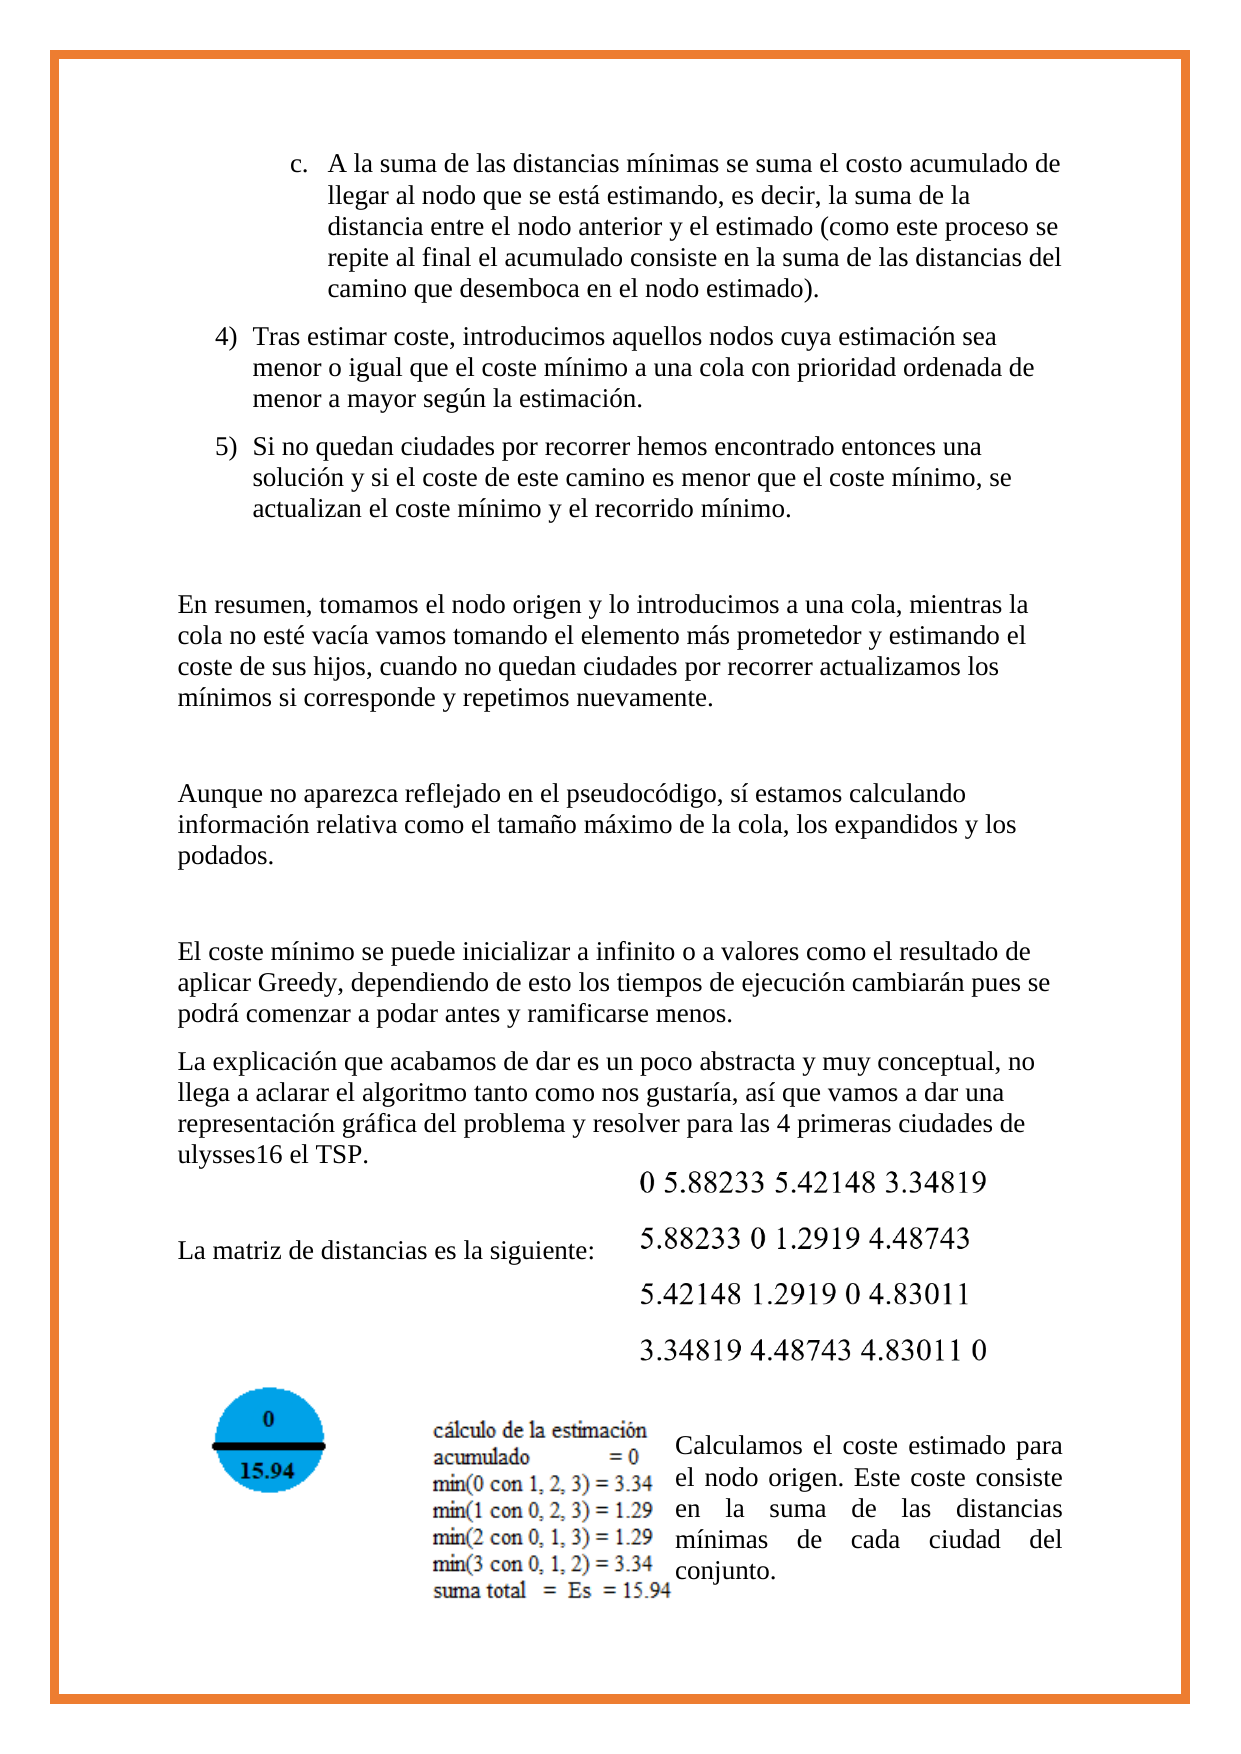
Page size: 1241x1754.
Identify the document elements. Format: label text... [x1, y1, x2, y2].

list Si no quedan ciudades por recorrer hemos encontrado entonces una solución y si el coste de este camino es menor que el coste mínimo, se actualizan el coste mínimo y el recorrido mínimo. [215, 430, 1063, 523]
text El coste mínimo se puede inicializar a infinito o a valores como el resultado de aplicar Greedy, dependiendo de esto los tiempos de ejecución cambiarán pues se podrá comenzar a podar antes y ramificarse menos. [177, 935, 1063, 1028]
picture [177, 1383, 675, 1606]
text La explicación que acabamos de dar es un poco abstracta y muy conceptual, no llega a aclarar el algoritmo tanto como nos gustaría, así que vamos a dar una representación gráfica del problema y resolver para las 4 primeras ciudades de ulysses16 el TSP. [177, 1045, 1063, 1170]
list Tras estimar coste, introducimos aquellos nodos cuya estimación sea menor o igual que el coste mínimo a una cola con prioridad ordenada de menor a mayor según la estimación. [215, 320, 1063, 413]
text Calculamos el coste estimado para el nodo origen. Este coste consiste en la suma de las distancias mínimas de cada ciudad del conjunto. [675, 1429, 1063, 1585]
picture [629, 1162, 1001, 1373]
list A la suma de las distancias mínimas se suma el costo acumulado de llegar al nodo que se está estimando, es decir, la suma de la distancia entre el nodo anterior y el estimado (como este proceso se repite al final el acumulado consiste en la suma de las distancias del camino que desemboca en el nodo estimado). [290, 148, 1063, 303]
text Aunque no aparezca reflejado en el pseudocódigo, sí estamos calculando información relativa como el tamaño máximo de la cola, los expandidos y los podados. [177, 777, 1063, 871]
text En resumen, tomamos el nodo origen y lo introducimos a una cola, mientras la cola no esté vacía vamos tomando el elemento más prometedor y estimando el coste de sus hijos, cuando no quedan ciudades por recorrer actualizamos los mínimos si corresponde y repetimos nuevamente. [177, 588, 1063, 713]
text [1001, 1234, 1063, 1265]
text La matriz de distancias es la siguiente: [177, 1234, 629, 1265]
